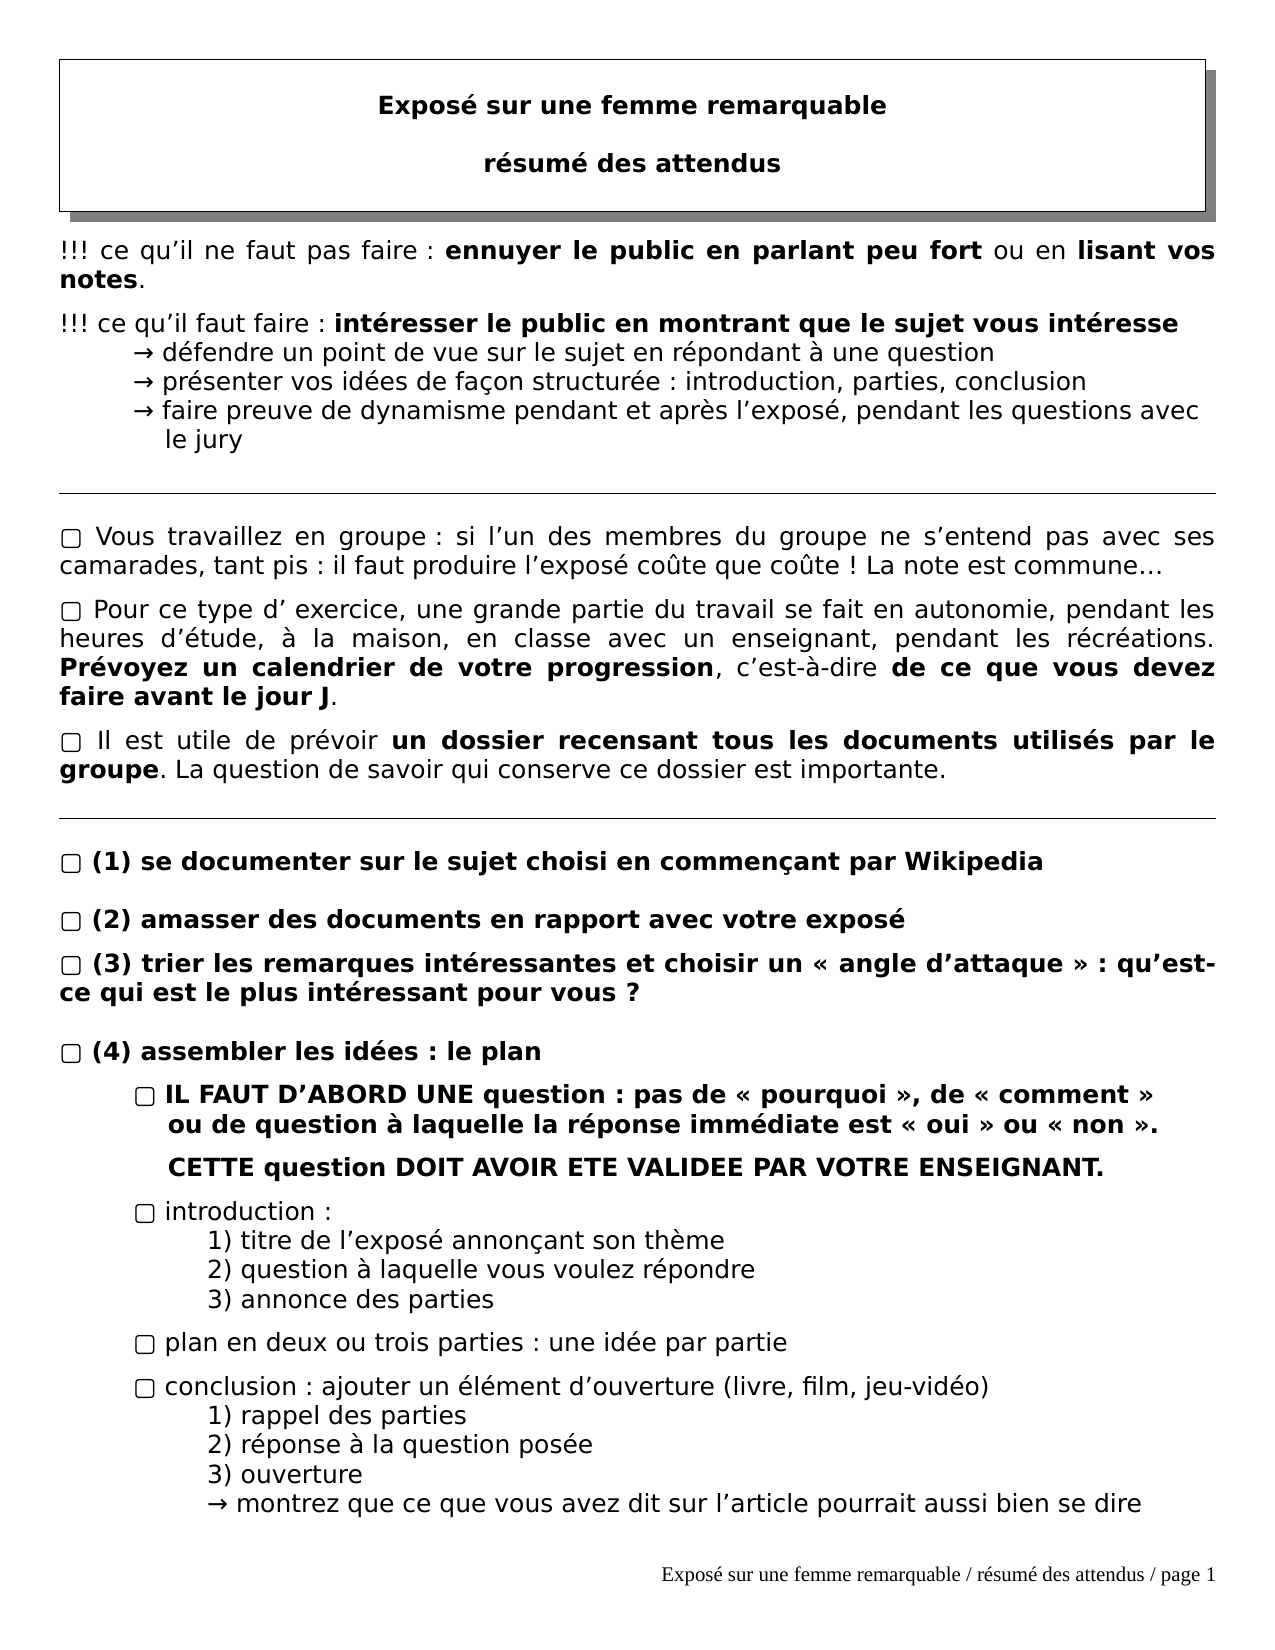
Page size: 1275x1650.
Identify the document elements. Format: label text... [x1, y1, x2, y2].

text 2) réponse à la question posée [59, 1431, 1216, 1460]
text ▢ IL FAUT D’ABORD UNE question : pas de « pourquoi », de « comment » [59, 1081, 1216, 1110]
text → faire preuve de dynamisme pendant et après l’exposé, pendant les questions avec [59, 397, 1216, 426]
text 3) annonce des parties [59, 1285, 1216, 1314]
text → montrez que ce que vous avez dit sur l’article pourrait aussi bien se dire [59, 1489, 1216, 1518]
text 2) question à laquelle vous voulez répondre [59, 1256, 1216, 1285]
text ▢ Vous travaillez en groupe : si l’un des membres du groupe ne s’entend pas avec ses camarades, tant pis : il faut produire l’exposé coûte que coûte ! La note est commune… [59, 522, 1216, 580]
text !!! ce qu’il faut faire : intéresser le public en montrant que le sujet vous intéresse [59, 309, 1216, 338]
text 3) ouverture [59, 1460, 1216, 1489]
text ▢ (1) se documenter sur le sujet choisi en commençant par Wikipedia [59, 847, 1216, 877]
text CETTE question DOIT AVOIR ETE VALIDEE PAR VOTRE ENSEIGNANT. [59, 1154, 1216, 1183]
text ▢ plan en deux ou trois parties : une idée par partie [59, 1329, 1216, 1358]
text Exposé sur une femme remarquable [60, 88, 1205, 120]
text 1) titre de l’exposé annonçant son thème [59, 1227, 1216, 1256]
text le jury [59, 426, 1216, 455]
text 1) rappel des parties [59, 1402, 1216, 1431]
text ▢ (4) assembler les idées : le plan [59, 1037, 1216, 1066]
text ▢ Il est utile de prévoir un dossier recensant tous les documents utilisés par le groupe. La question de savoir qui conserve ce dossier est importante. [59, 726, 1216, 784]
text ▢ conclusion : ajouter un élément d’ouverture (livre, film, jeu-vidéo) [59, 1372, 1216, 1402]
text → présenter vos idées de façon structurée : introduction, parties, conclusion [59, 367, 1216, 397]
text !!! ce qu’il ne faut pas faire : ennuyer le public en parlant peu fort ou en lisant vos notes. [59, 236, 1216, 294]
text ▢ (2) amasser des documents en rapport avec votre exposé [59, 906, 1216, 935]
text ▢ (3) trier les remarques intéressantes et choisir un « angle d’attaque » : qu’est-ce qui est le plus intéressant pour vous ? [59, 949, 1216, 1008]
text → défendre un point de vue sur le sujet en répondant à une question [59, 338, 1216, 367]
text ou de question à laquelle la réponse immédiate est « oui » ou « non ». [59, 1110, 1216, 1139]
text ▢ Pour ce type d’ exercice, une grande partie du travail se fait en autonomie, pendant les heures d’étude, à la maison, en classe avec un enseignant, pendant les récréations. Prévoyez un calendrier de votre progression, c’est-à-dire de ce que vous devez faire avant le jour J. [59, 595, 1216, 712]
text ▢ introduction : [59, 1197, 1216, 1227]
text résumé des attendus [60, 147, 1205, 179]
